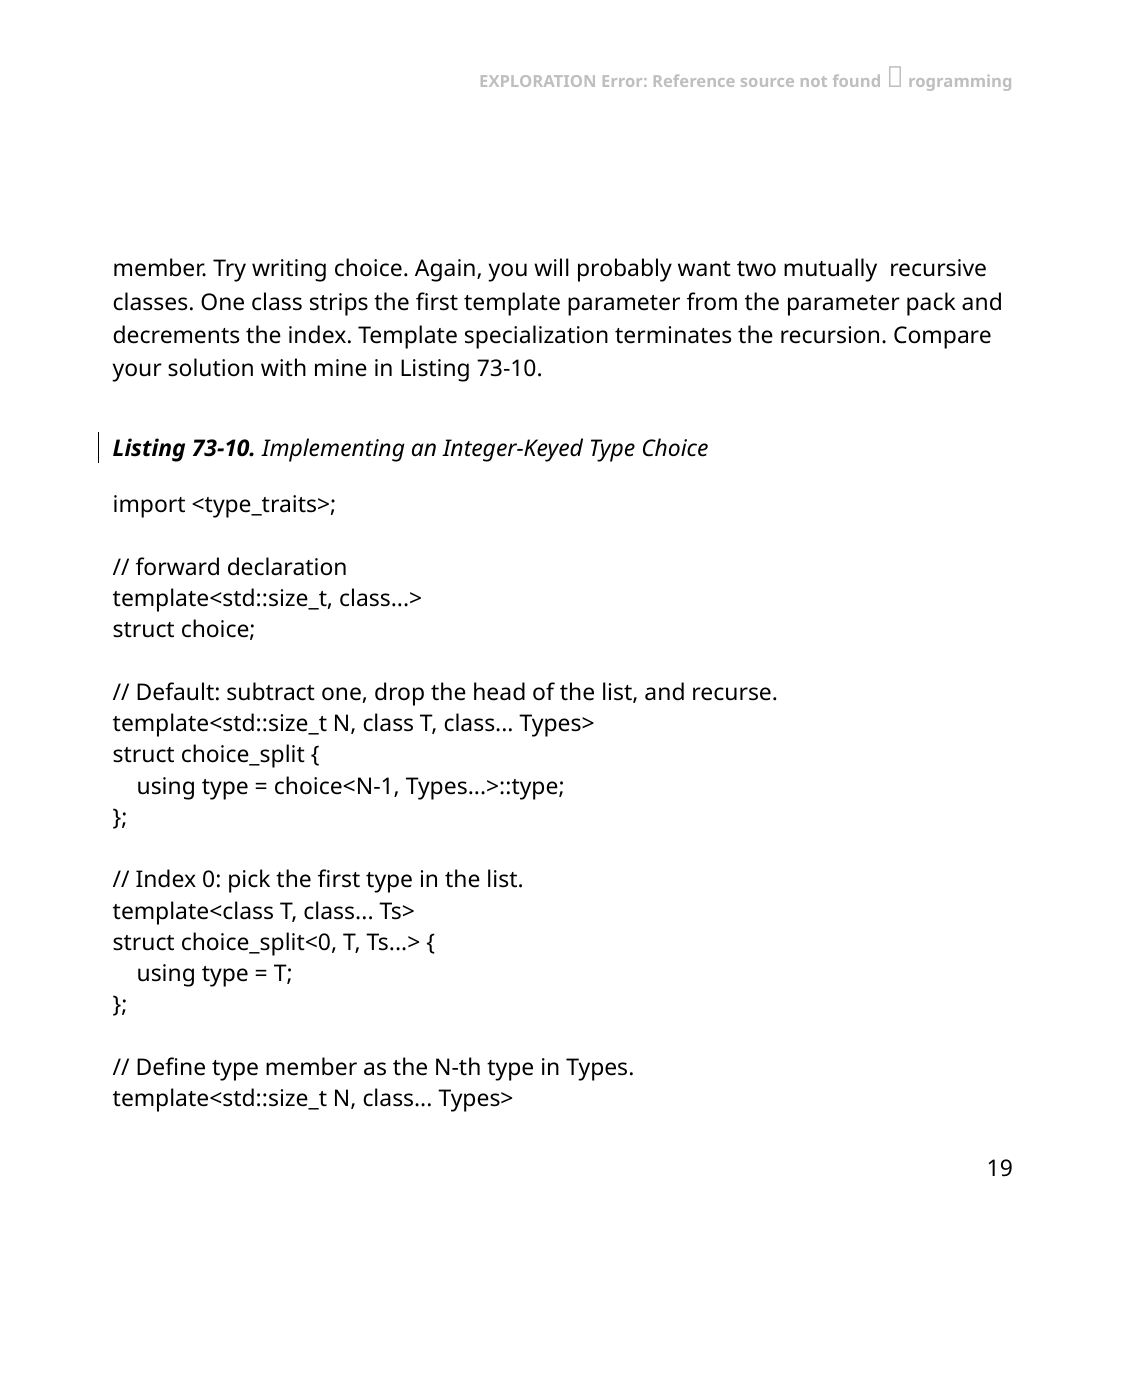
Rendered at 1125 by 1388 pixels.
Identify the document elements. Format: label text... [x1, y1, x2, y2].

text template<std::size_t N, class T, class... Types> [112, 707, 1012, 738]
text // Default: subtract one, drop the head of the list, and recurse. [112, 676, 1012, 707]
text using type = choice<N-1, Types...>::type; [112, 769, 1012, 801]
text Listing 73-10. Implementing an Integer-Keyed Type Choice [112, 432, 1012, 463]
text struct choice_split<0, T, Ts...> { [112, 926, 1012, 957]
text import <type_traits>; [112, 488, 1012, 519]
text }; [112, 988, 1012, 1019]
text template<class T, class... Ts> [112, 894, 1012, 926]
text using type = T; [112, 957, 1012, 988]
text member. Try writing choice. Again, you will probably want two mutually recursive classes. One class strips the first template parameter from the parameter pack and decrements the index. Template specialization terminates the recursion. Compare your solution with mine in Listing 73-10. [112, 250, 1012, 384]
text // forward declaration [112, 551, 1012, 582]
text template<std::size_t, class...> [112, 582, 1012, 613]
text // Index 0: pick the first type in the list. [112, 863, 1012, 894]
text }; [112, 801, 1012, 832]
text struct choice_split { [112, 738, 1012, 769]
text template<std::size_t N, class... Types> [112, 1082, 1012, 1113]
text struct choice; [112, 613, 1012, 644]
text // Define type member as the N-th type in Types. [112, 1051, 1012, 1082]
